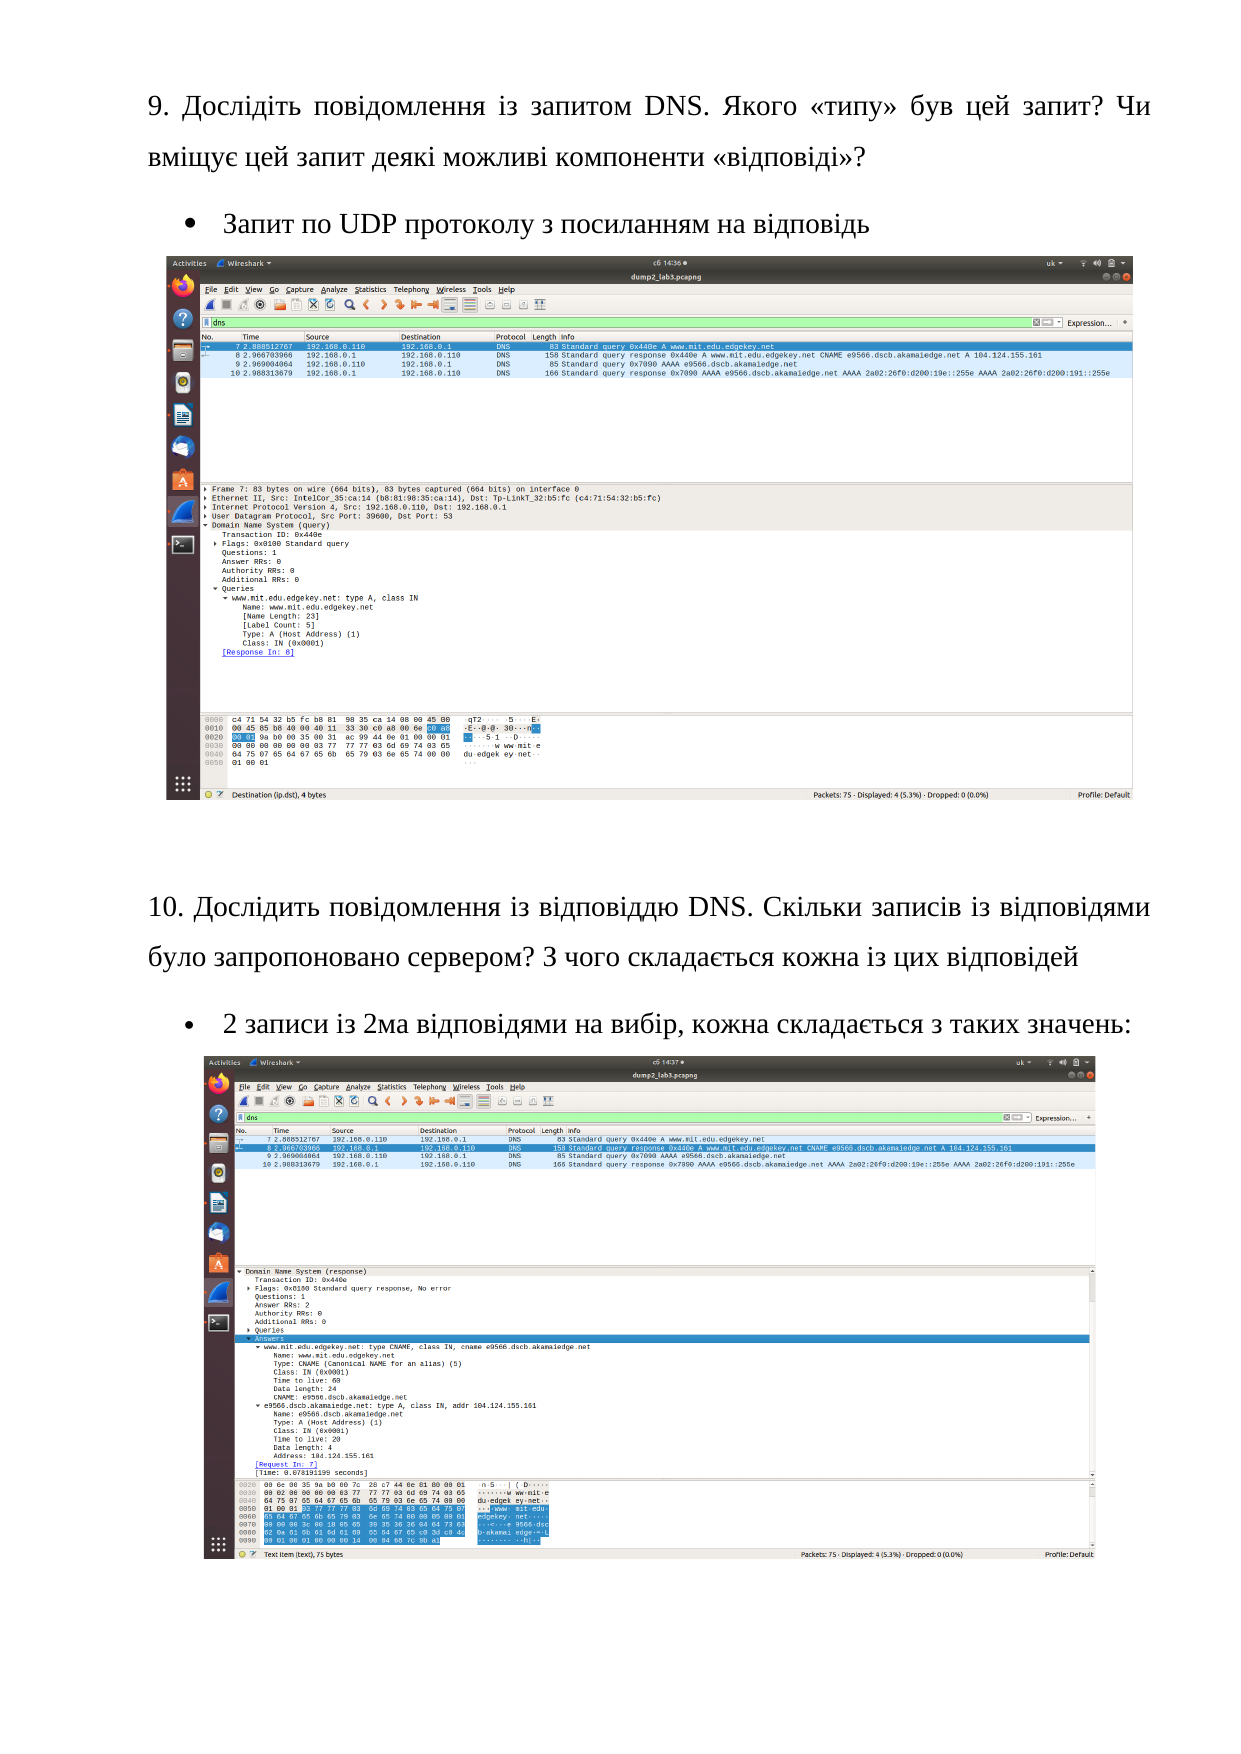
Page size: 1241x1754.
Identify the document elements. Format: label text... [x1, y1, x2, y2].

picture [166, 256, 1133, 800]
text 9. Дослідіть повідомлення із запитом DNS. Якого «типу» був цей запит? Чи вміщує цей запит деякі можливі компоненти «відповіді»? [148, 88, 1152, 172]
text 10. Дослідить повідомлення із відповіддю DNS. Скільки записів із відповідями було запропоновано сервером? З чого складається кожна із цих відповідей [148, 889, 1152, 973]
picture [203, 1056, 1096, 1559]
list 2 записи із 2ма відповідями на вибір, кожна складається з таких значень: [185, 1007, 1152, 1040]
list Запит по UDP протоколу з посиланням на відповідь [185, 206, 1152, 239]
